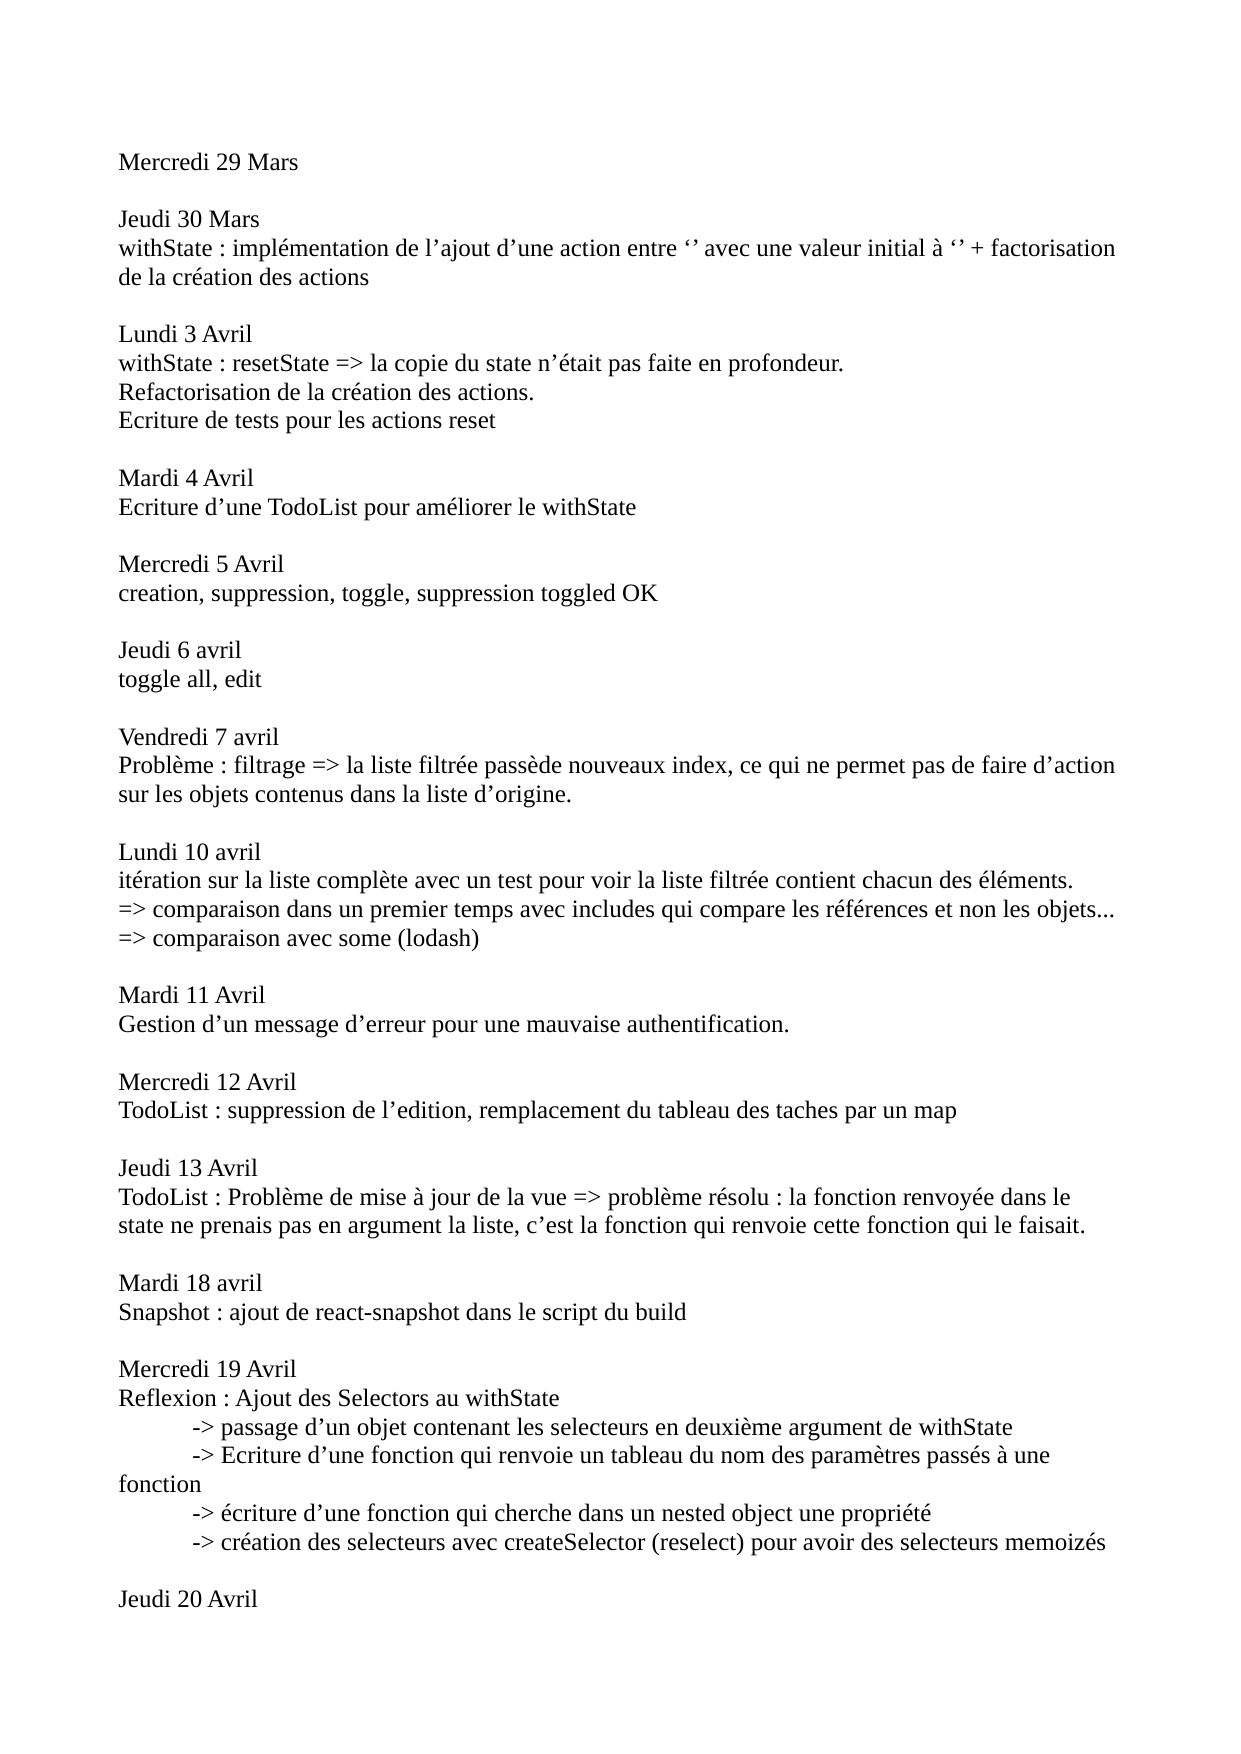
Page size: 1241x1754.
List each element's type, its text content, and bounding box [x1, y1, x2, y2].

text -> Ecriture d’une fonction qui renvoie un tableau du nom des paramètres passés à une fonction [118, 1441, 1122, 1498]
text Lundi 3 Avril [118, 319, 1122, 348]
text Ecriture de tests pour les actions reset [118, 406, 1122, 434]
text Mardi 11 Avril [118, 981, 1122, 1009]
text Mardi 4 Avril [118, 463, 1122, 492]
text Jeudi 30 Mars [118, 204, 1122, 233]
text Jeudi 13 Avril [118, 1153, 1122, 1182]
text toggle all, edit [118, 664, 1122, 693]
text withState : implémentation de l’ajout d’une action entre ‘’ avec une valeur initial à ‘’ + factorisation de la création des actions [118, 233, 1122, 291]
text Mercredi 19 Avril [118, 1354, 1122, 1383]
text Vendredi 7 avril [118, 722, 1122, 751]
text Mercredi 12 Avril [118, 1067, 1122, 1096]
text Mercredi 29 Mars [118, 147, 1122, 176]
text Lundi 10 avril [118, 837, 1122, 866]
text Problème : filtrage => la liste filtrée passède nouveaux index, ce qui ne permet pas de faire d’action sur les objets contenus dans la liste d’origine. [118, 751, 1122, 808]
text => comparaison dans un premier temps avec includes qui compare les références et non les objets... [118, 894, 1122, 923]
text Jeudi 6 avril [118, 636, 1122, 664]
text Gestion d’un message d’erreur pour une mauvaise authentification. [118, 1009, 1122, 1038]
text Mardi 18 avril [118, 1268, 1122, 1297]
text Jeudi 20 Avril [118, 1584, 1122, 1613]
text Ecriture d’une TodoList pour améliorer le withState [118, 492, 1122, 521]
text withState : resetState => la copie du state n’était pas faite en profondeur. [118, 348, 1122, 377]
text => comparaison avec some (lodash) [118, 923, 1122, 952]
text itération sur la liste complète avec un test pour voir la liste filtrée contient chacun des éléments. [118, 866, 1122, 894]
text Refactorisation de la création des actions. [118, 377, 1122, 406]
text Snapshot : ajout de react-snapshot dans le script du build [118, 1297, 1122, 1326]
text TodoList : suppression de l’edition, remplacement du tableau des taches par un map [118, 1096, 1122, 1124]
text Mercredi 5 Avril [118, 549, 1122, 578]
text creation, suppression, toggle, suppression toggled OK [118, 578, 1122, 607]
text TodoList : Problème de mise à jour de la vue => problème résolu : la fonction renvoyée dans le state ne prenais pas en argument la liste, c’est la fonction qui renvoie cette fonction qui le faisait. [118, 1182, 1122, 1239]
text Reflexion : Ajout des Selectors au withState [118, 1383, 1122, 1412]
text -> écriture d’une fonction qui cherche dans un nested object une propriété [118, 1498, 1122, 1527]
text -> passage d’un objet contenant les selecteurs en deuxième argument de withState [118, 1412, 1122, 1441]
text -> création des selecteurs avec createSelector (reselect) pour avoir des selecteurs memoizés [118, 1527, 1122, 1556]
